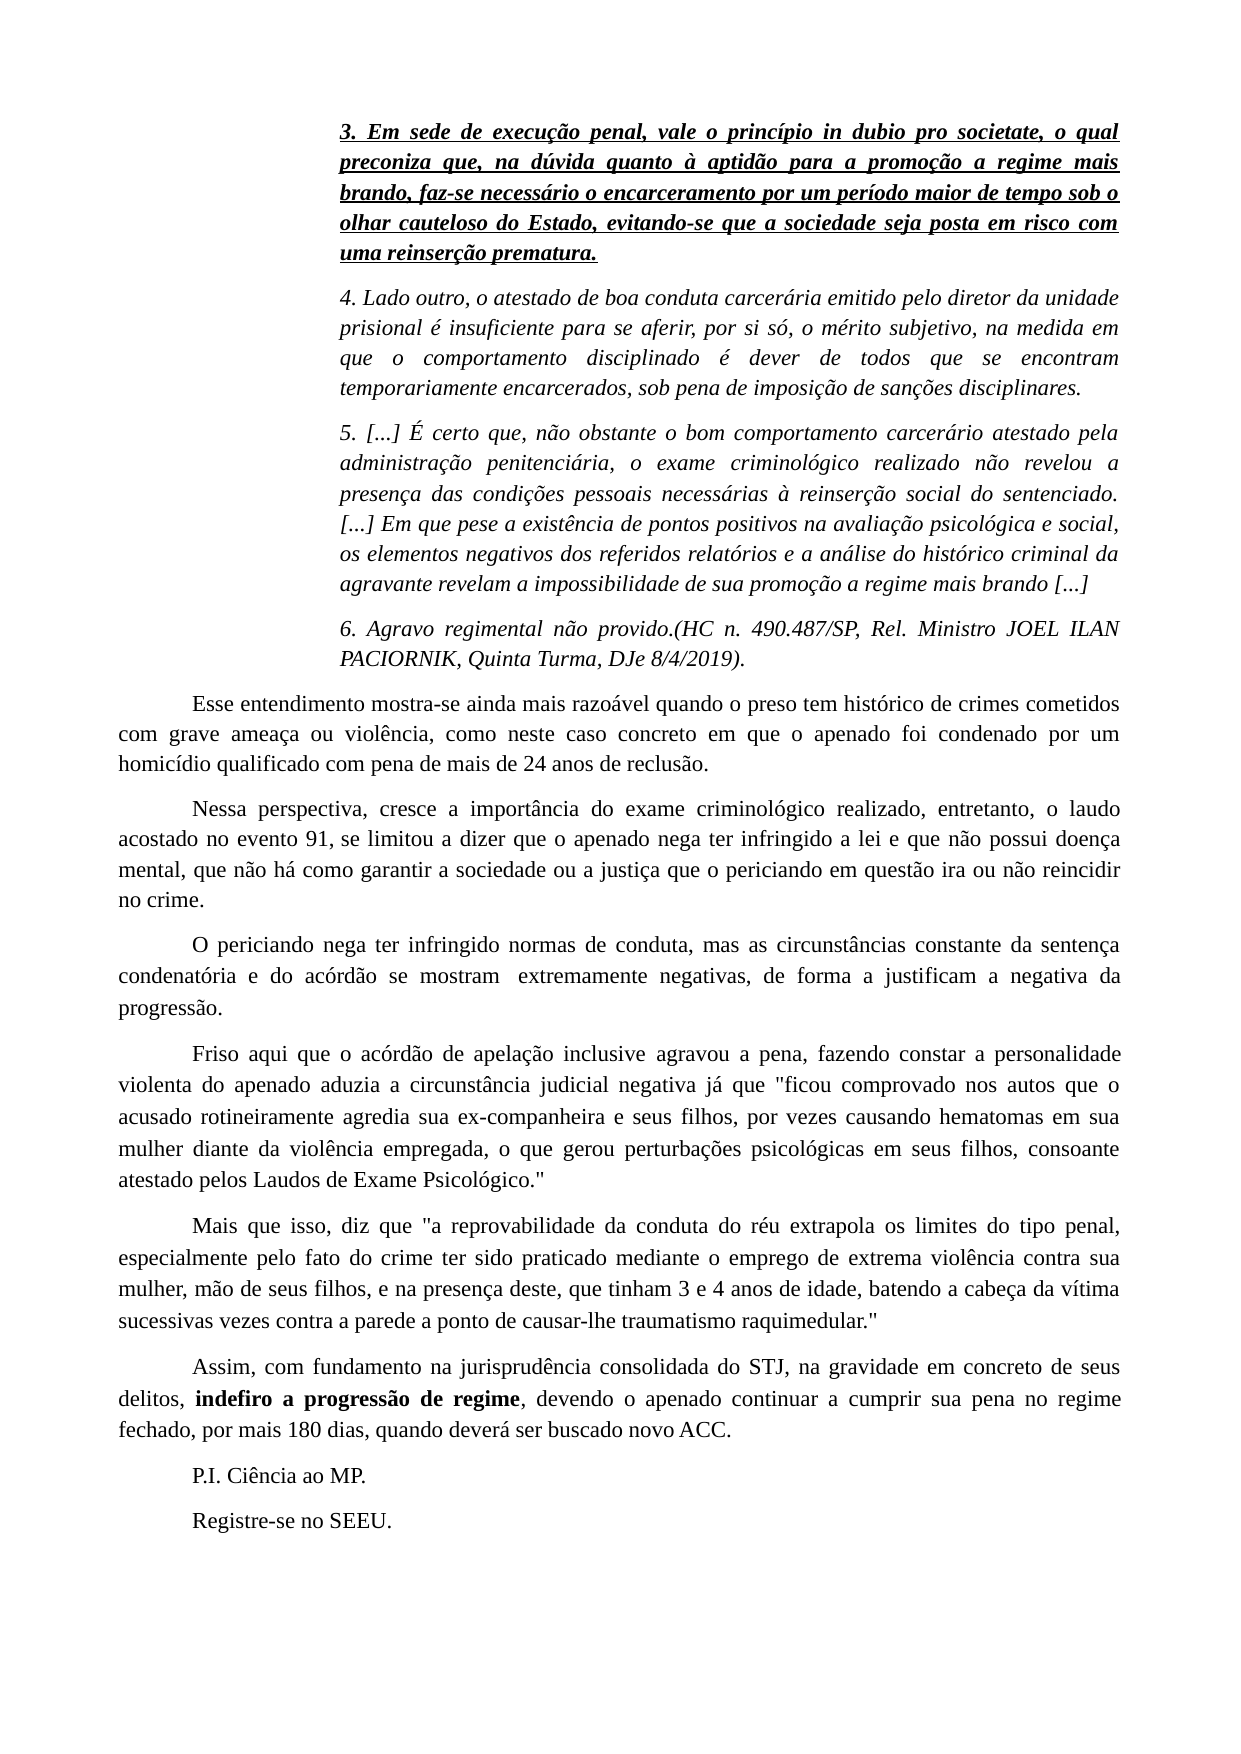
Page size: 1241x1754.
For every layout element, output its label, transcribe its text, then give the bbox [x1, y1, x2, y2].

text 3. Em sede de execução penal, vale o princípio in dubio pro societate, o qual preconiza que, na dúvida quanto à aptidão para a promoção a regime mais brando, faz-se necessário o encarceramento por um período maior de tempo sob o olhar cauteloso do Estado, evitando-se que a sociedade seja posta em risco com uma reinserção prematura. [339, 118, 1122, 265]
text Esse entendimento mostra-se ainda mais razoável quando o preso tem histórico de crimes cometidos com grave ameaça ou violência, como neste caso concreto em que o apenado foi condenado por um homicídio qualificado com pena de mais de 24 anos de reclusão. [118, 690, 1122, 777]
text 5. [...] É certo que, não obstante o bom comportamento carcerário atestado pela administração penitenciária, o exame criminológico realizado não revelou a presença das condições pessoais necessárias à reinserção social do sentenciado. [...] Em que pese a existência de pontos positivos na avaliação psicológica e social, os elementos negativos dos referidos relatórios e a análise do histórico criminal da agravante revelam a impossibilidade de sua promoção a regime mais brando [...] [339, 419, 1122, 597]
text 4. Lado outro, o atestado de boa conduta carcerária emitido pelo diretor da unidade prisional é insuficiente para se aferir, por si só, o mérito subjetivo, na medida em que o comportamento disciplinado é dever de todos que se encontram temporariamente encarcerados, sob pena de imposição de sanções disciplinares. [339, 284, 1122, 401]
text Mais que isso, diz que "a reprovabilidade da conduta do réu extrapola os limites do tipo penal, especialmente pelo fato do crime ter sido praticado mediante o emprego de extrema violência contra sua mulher, mão de seus filhos, e na presença deste, que tinham 3 e 4 anos de idade, batendo a cabeça da vítima sucessivas vezes contra a parede a ponto de causar-lhe traumatismo raquimedular." [118, 1212, 1122, 1333]
text 6. Agravo regimental não provido.(HC n. 490.487/SP, Rel. Ministro JOEL ILAN PACIORNIK, Quinta Turma, DJe 8/4/2019). [339, 615, 1122, 672]
text Assim, com fundamento na jurisprudência consolidada do STJ, na gravidade em concreto de seus delitos, indefiro a progressão de regime, devendo o apenado continuar a cumprir sua pena no regime fechado, por mais 180 dias, quando deverá ser buscado novo ACC. [118, 1353, 1122, 1443]
text Friso aqui que o acórdão de apelação inclusive agravou a pena, fazendo constar a personalidade violenta do apenado aduzia a circunstância judicial negativa já que "ficou comprovado nos autos que o acusado rotineiramente agredia sua ex-companheira e seus filhos, por vezes causando hematomas em sua mulher diante da violência empregada, o que gerou perturbações psicológicas em seus filhos, consoante atestado pelos Laudos de Exame Psicológico." [118, 1040, 1122, 1192]
text P.I. Ciência ao MP. [118, 1462, 1122, 1489]
text O periciando nega ter infringido normas de conduta, mas as circunstâncias constante da sentença condenatória e do acórdão se mostram extremamente negativas, de forma a justificam a negativa da progressão. [118, 931, 1122, 1020]
text Registre-se no SEEU. [118, 1507, 1122, 1533]
text Nessa perspectiva, cresce a importância do exame criminológico realizado, entretanto, o laudo acostado no evento 91, se limitou a dizer que o apenado nega ter infringido a lei e que não possui doença mental, que não há como garantir a sociedade ou a justiça que o periciando em questão ira ou não reincidir no crime. [118, 795, 1122, 912]
